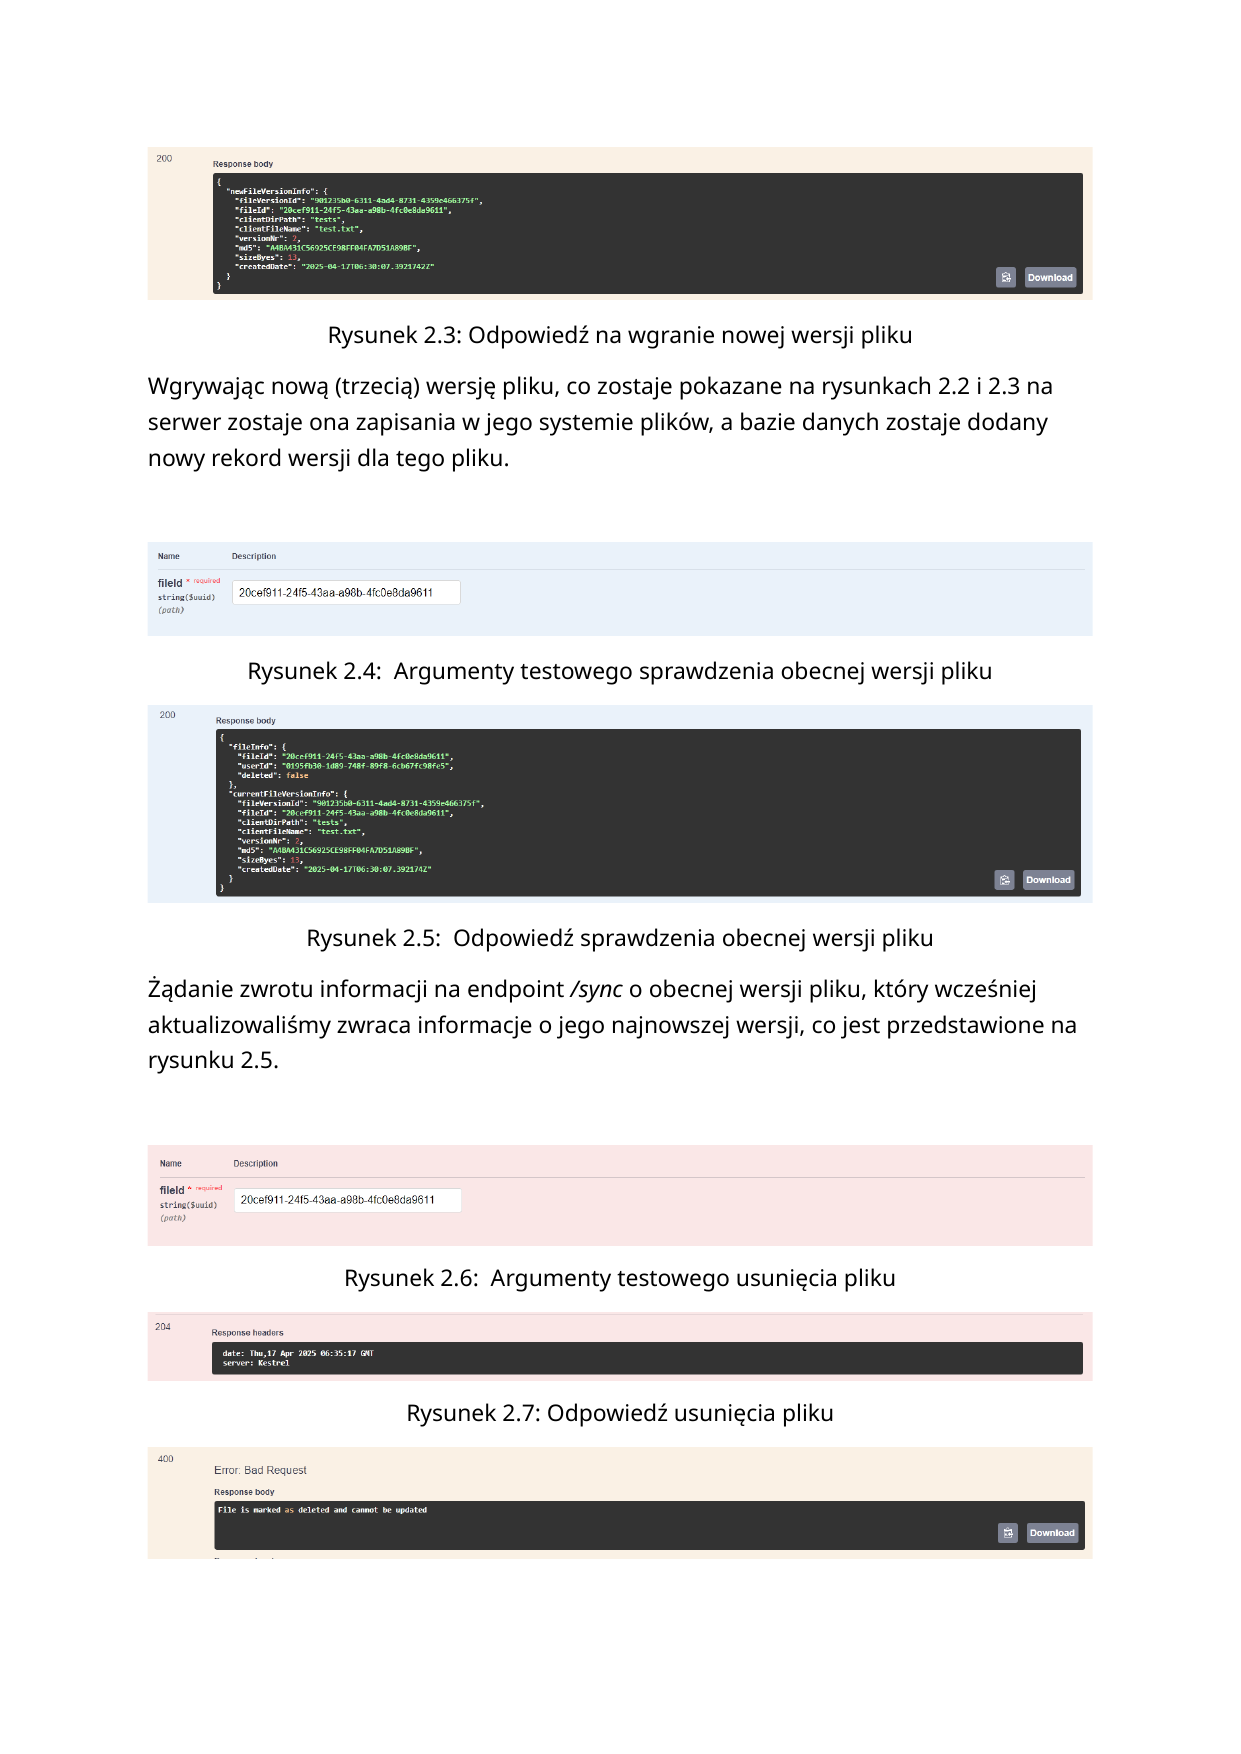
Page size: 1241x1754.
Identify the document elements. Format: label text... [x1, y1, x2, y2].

picture [147, 147, 1093, 300]
picture [147, 705, 1093, 903]
text Rysunek 2.3: Odpowiedź na wgranie nowej wersji pliku [148, 319, 1093, 351]
text Wgrywając nową (trzecią) wersję pliku, co zostaje pokazane na rysunkach 2.2 i 2.3 na serwer zostaje ona zapisania w jego systemie plików, a bazie danych zostaje dodany nowy rekord wersji dla tego pliku. [148, 370, 1093, 473]
picture [147, 1447, 1093, 1559]
text Rysunek 2.7: Odpowiedź usunięcia pliku [148, 1397, 1093, 1428]
picture [147, 1312, 1093, 1381]
text Żądanie zwrotu informacji na endpoint /sync o obecnej wersji pliku, który wcześniej aktualizowaliśmy zwraca informacje o jego najnowszej wersji, co jest przedstawione na rysunku 2.5. [148, 973, 1093, 1076]
text Rysunek 2.6: Argumenty testowego usunięcia pliku [148, 1262, 1093, 1293]
text Rysunek 2.5: Odpowiedź sprawdzenia obecnej wersji pliku [148, 922, 1093, 953]
picture [147, 1145, 1093, 1246]
text Rysunek 2.4: Argumenty testowego sprawdzenia obecnej wersji pliku [148, 655, 1093, 687]
picture [147, 542, 1093, 636]
